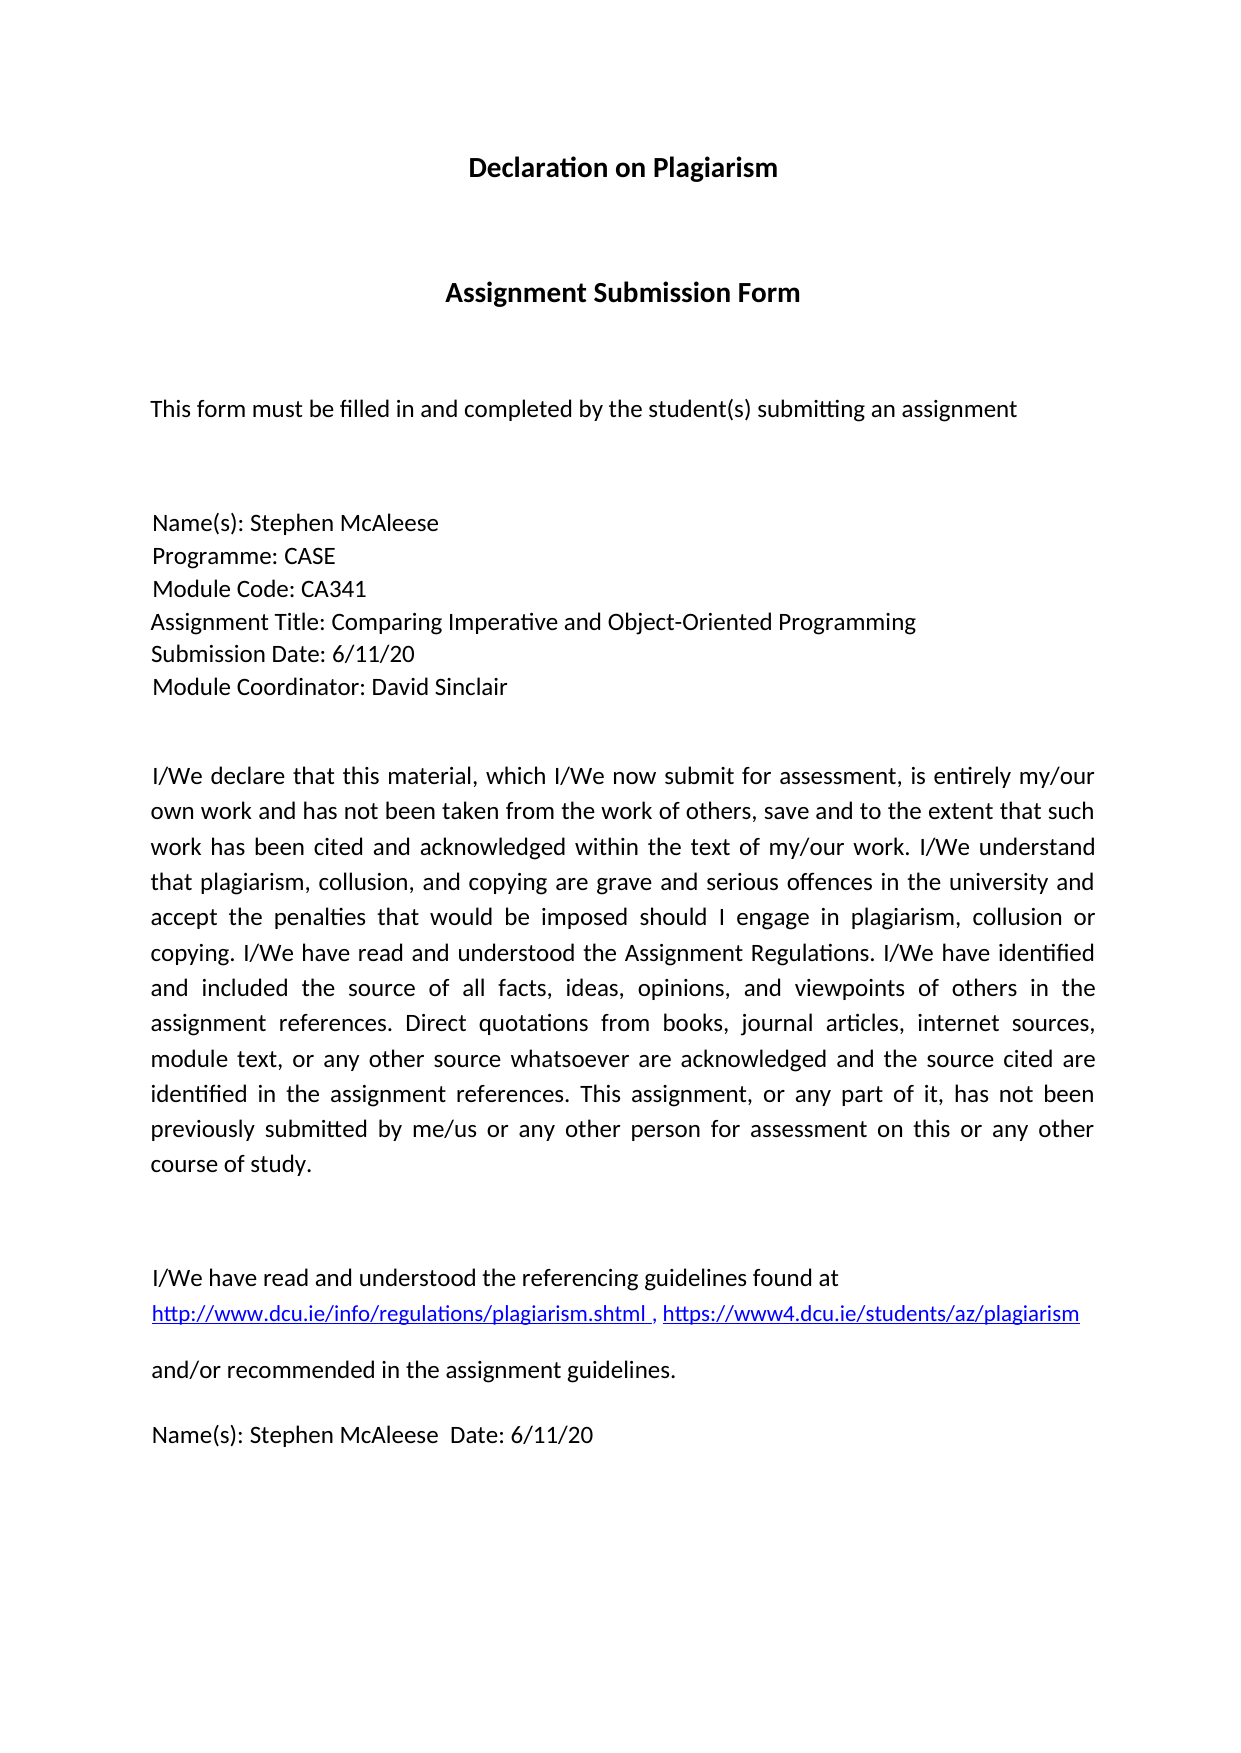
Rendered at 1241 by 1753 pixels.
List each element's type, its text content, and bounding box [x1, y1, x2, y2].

text Name(s): Stephen McAleese [152, 507, 1096, 538]
text Assignment Title: Comparing Imperative and Object-Oriented Programming [150, 606, 1096, 636]
text Name(s): Stephen McAleese Date: 6/11/20 [151, 1419, 1081, 1449]
text I/We have read and understood the referencing guidelines found at [152, 1262, 1096, 1293]
text Module Code: CA341 [152, 573, 1096, 603]
text This form must be filled in and completed by the student(s) submitting an assignment [150, 393, 1096, 423]
text I/We declare that this material, which I/We now submit for assessment, is entirely my/our own work and has not been taken from the work of others, save and to the extent that such work has been cited and acknowledged within the text of my/our work. I/We understand that plagiarism, collusion, and copying are grave and serious offences in the university and accept the penalties that would be imposed should I engage in plagiarism, collusion or copying. I/We have read and understood the Assignment Regulations. I/We have identified and included the source of all facts, ideas, opinions, and viewpoints of others in the assignment references. Direct quotations from books, journal articles, internet sources, module text, or any other source whatsoever are acknowledged and the source cited are identified in the assignment references. This assignment, or any part of it, has not been previously submitted by me/us or any other person for assessment on this or any other course of study. [150, 760, 1097, 1179]
text Programme: CASE [152, 540, 1096, 571]
text Assignment Submission Form [150, 274, 1096, 309]
text Declaration on Plagiarism [150, 149, 1096, 184]
text Submission Date: 6/11/20 [151, 639, 1096, 669]
text http://www.dcu.ie/info/regulations/plagiarism.shtml , https://www4.dcu.ie/students/az/plagiarism and/or recommended in the assignment guidelines. [151, 1299, 1081, 1385]
text Module Coordinator: David Sinclair [152, 671, 1096, 702]
